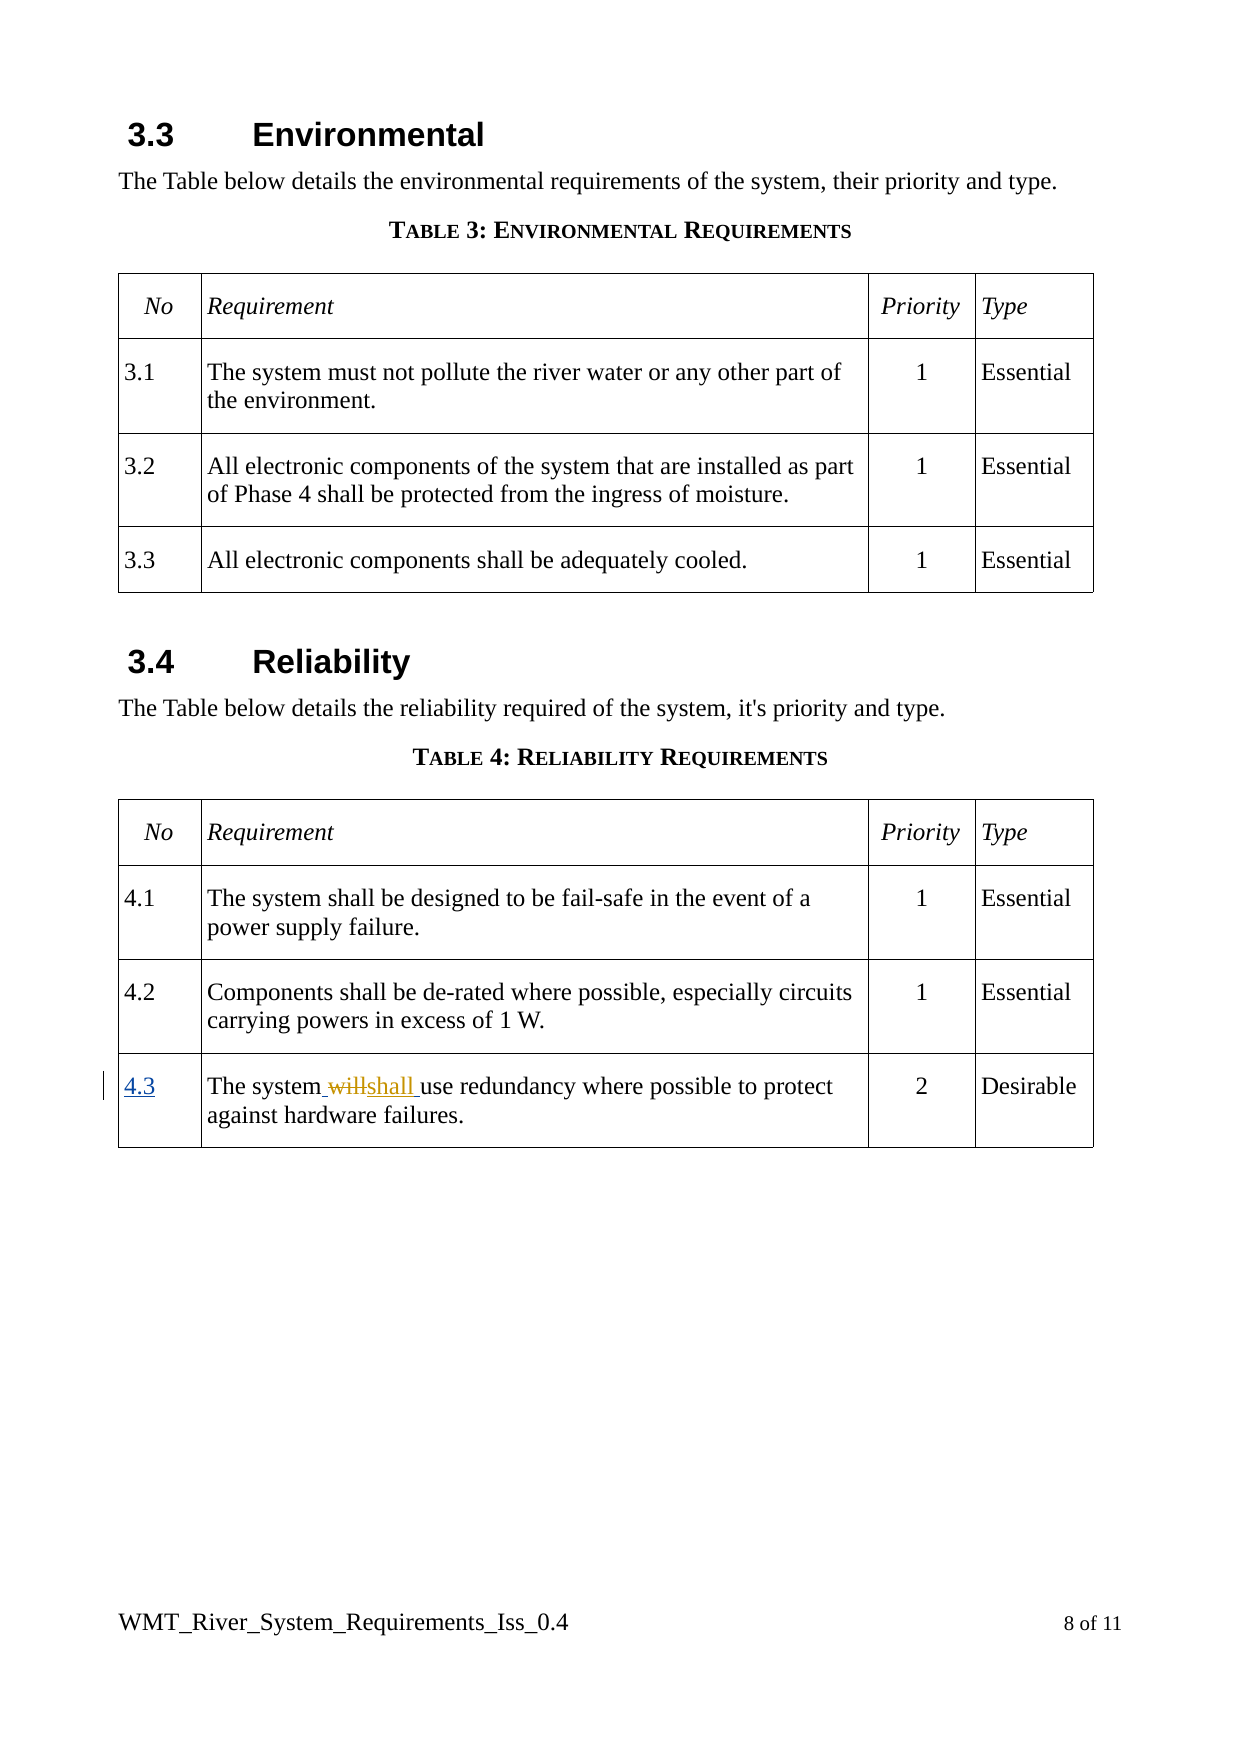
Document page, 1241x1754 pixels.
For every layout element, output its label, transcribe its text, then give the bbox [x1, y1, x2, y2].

table_header Type [976, 274, 1093, 338]
table_cell 3.2 [119, 434, 201, 526]
table_cell 1 [869, 527, 975, 592]
text The Table below details the reliability required of the system, it's priority and type. [118, 693, 1122, 721]
subtitle Table 3: Environmental Requirements [118, 216, 1122, 244]
table_cell 3.3 [119, 527, 201, 592]
table_cell All electronic components shall be adequately cooled. [202, 527, 868, 592]
table_cell 3.1 [119, 339, 201, 432]
text The Table below details the environmental requirements of the system, their priority and type. [118, 166, 1122, 195]
table_cell Essential [976, 339, 1093, 432]
table_cell Components shall be de-rated where possible, especially circuits carrying powers in excess of 1 W. [202, 960, 868, 1053]
table_header Type [976, 800, 1093, 864]
table_header Requirement [202, 800, 868, 864]
table_cell All electronic components of the system that are installed as part of Phase 4 shall be protected from the ingress of moisture. [202, 434, 868, 526]
table_cell 1 [869, 960, 975, 1053]
table_cell Essential [976, 866, 1093, 958]
subtitle Environmental [118, 115, 1122, 154]
table_cell 1 [869, 339, 975, 432]
table_cell 4.2 [119, 960, 201, 1053]
subtitle Table 4: Reliability Requirements [118, 742, 1122, 770]
table_cell 4.3 [119, 1054, 201, 1147]
table_cell Essential [976, 960, 1093, 1053]
table_cell 4.1 [119, 866, 201, 958]
table_cell The system must not pollute the river water or any other part of the environment. [202, 339, 868, 432]
subtitle Reliability [118, 641, 1122, 680]
table_cell The system shall be designed to be fail-safe in the event of a power supply failure. [202, 866, 868, 958]
table_cell Essential [976, 434, 1093, 526]
table_header Requirement [202, 274, 868, 338]
table_header No [119, 800, 201, 864]
table_header No [119, 274, 201, 338]
table_cell 1 [869, 434, 975, 526]
table_cell Essential [976, 527, 1093, 592]
table_header Priority [869, 800, 975, 864]
table_header Priority [869, 274, 975, 338]
table_cell The system shall use redundancy where possible to protect against hardware failures. [202, 1054, 868, 1147]
table_cell 1 [869, 866, 975, 958]
table_cell 2 [869, 1054, 975, 1147]
table_cell Desirable [976, 1054, 1093, 1147]
